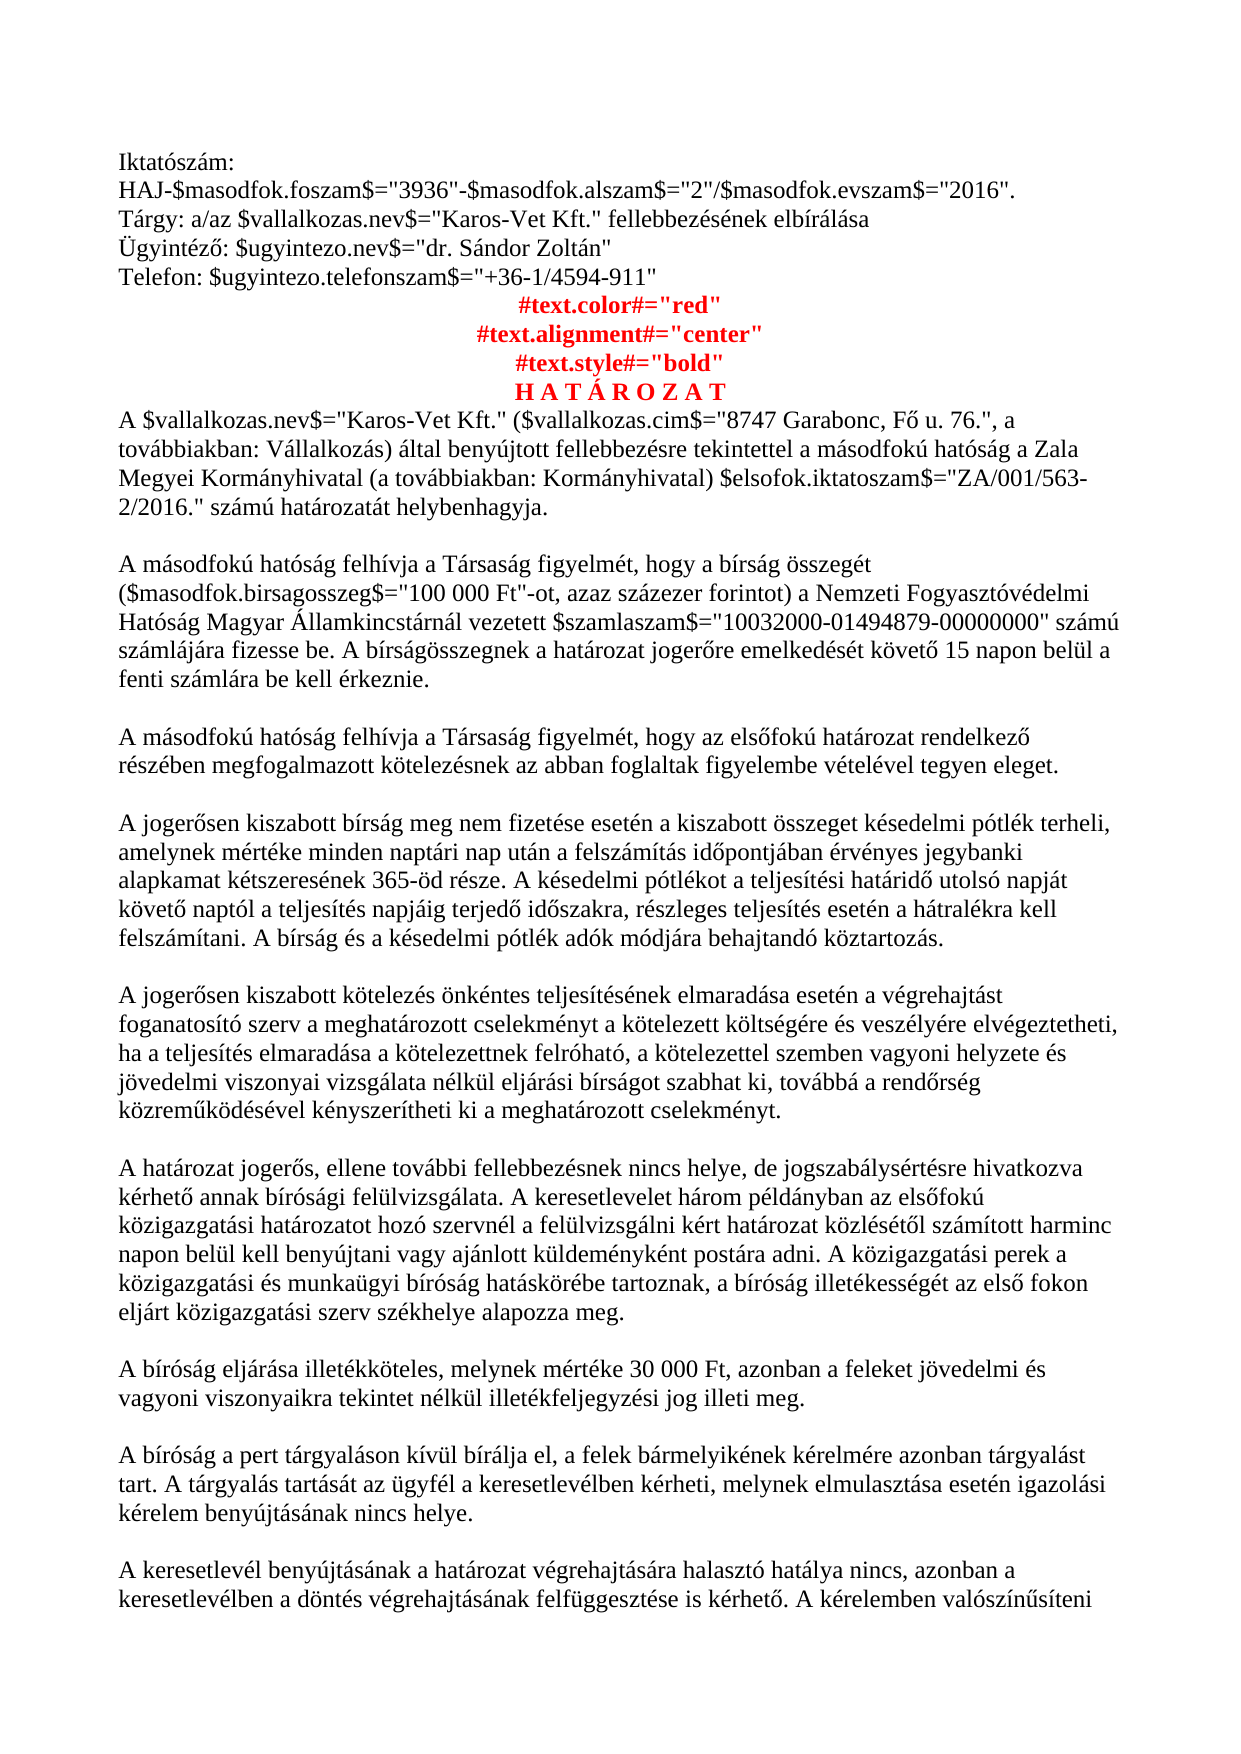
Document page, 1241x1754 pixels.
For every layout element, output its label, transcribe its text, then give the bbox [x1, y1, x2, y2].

text A $vallalkozas.nev$="Karos-Vet Kft." ($vallalkozas.cim$="8747 Garabonc, Fő u. 76.", a továbbiakban: Vállalkozás) által benyújtott fellebbezésre tekintettel a másodfokú hatóság a Zala Megyei Kormányhivatal (a továbbiakban: Kormányhivatal) $elsofok.iktatoszam$="ZA/001/563-2/2016." számú határozatát helybenhagyja. A másodfokú hatóság felhívja a Társaság figyelmét, hogy a bírság összegét ($masodfok.birsagosszeg$="100 000 Ft"-ot, azaz százezer forintot) a Nemzeti Fogyasztóvédelmi Hatóság Magyar Államkincstárnál vezetett $szamlaszam$="10032000-01494879-00000000" számú számlájára fizesse be. A bírságösszegnek a határozat jogerőre emelkedését követő 15 napon belül a fenti számlára be kell érkeznie. A másodfokú hatóság felhívja a Társaság figyelmét, hogy az elsőfokú határozat rendelkező részében megfogalmazott kötelezésnek az abban foglaltak figyelembe vételével tegyen eleget. A jogerősen kiszabott bírság meg nem fizetése esetén a kiszabott összeget késedelmi pótlék terheli, amelynek mértéke minden naptári nap után a felszámítás időpontjában érvényes jegybanki alapkamat kétszeresének 365-öd része. A késedelmi pótlékot a teljesítési határidő utolsó napját követő naptól a teljesítés napjáig terjedő időszakra, részleges teljesítés esetén a hátralékra kell felszámítani. A bírság és a késedelmi pótlék adók módjára behajtandó köztartozás. A jogerősen kiszabott kötelezés önkéntes teljesítésének elmaradása esetén a végrehajtást foganatosító szerv a meghatározott cselekményt a kötelezett költségére és veszélyére elvégeztetheti, ha a teljesítés elmaradása a kötelezettnek felróható, a kötelezettel szemben vagyoni helyzete és jövedelmi viszonyai vizsgálata nélkül eljárási bírságot szabhat ki, továbbá a rendőrség közreműködésével kényszerítheti ki a meghatározott cselekményt. A határozat jogerős, ellene további fellebbezésnek nincs helye, de jogszabálysértésre hivatkozva kérhető annak bírósági felülvizsgálata. A keresetlevelet három példányban az elsőfokú közigazgatási határozatot hozó szervnél a felülvizsgálni kért határozat közlésétől számított harminc napon belül kell benyújtani vagy ajánlott küldeményként postára adni. A közigazgatási perek a közigazgatási és munkaügyi bíróság hatáskörébe tartoznak, a bíróság illetékességét az első fokon eljárt közigazgatási szerv székhelye alapozza meg. A bíróság eljárása illetékköteles, melynek mértéke 30 000 Ft, azonban a feleket jövedelmi és vagyoni viszonyaikra tekintet nélkül illetékfeljegyzési jog illeti meg. A bíróság a pert tárgyaláson kívül bírálja el, a felek bármelyikének kérelmére azonban tárgyalást tart. A tárgyalás tartását az ügyfél a keresetlevélben kérheti, melynek elmulasztása esetén igazolási kérelem benyújtásának nincs helye. A keresetlevél benyújtásának a határozat végrehajtására halasztó hatálya nincs, azonban a keresetlevélben a döntés végrehajtásának felfüggesztése is kérhető. A kérelemben valószínűsíteni [118, 406, 1122, 1613]
text #text.color#="red" #text.alignment#="center" #text.style#="bold" H A T Á R O Z A T [118, 291, 1122, 406]
text Iktatószám: HAJ-$masodfok.foszam$="3936"-$masodfok.alszam$="2"/$masodfok.evszam$="2016". Tárgy: a/az $vallalkozas.nev$="Karos-Vet Kft." fellebbezésének elbírálása Ügyintéző: $ugyintezo.nev$="dr. Sándor Zoltán" Telefon: $ugyintezo.telefonszam$="+36-1/4594-911" [118, 147, 1122, 291]
